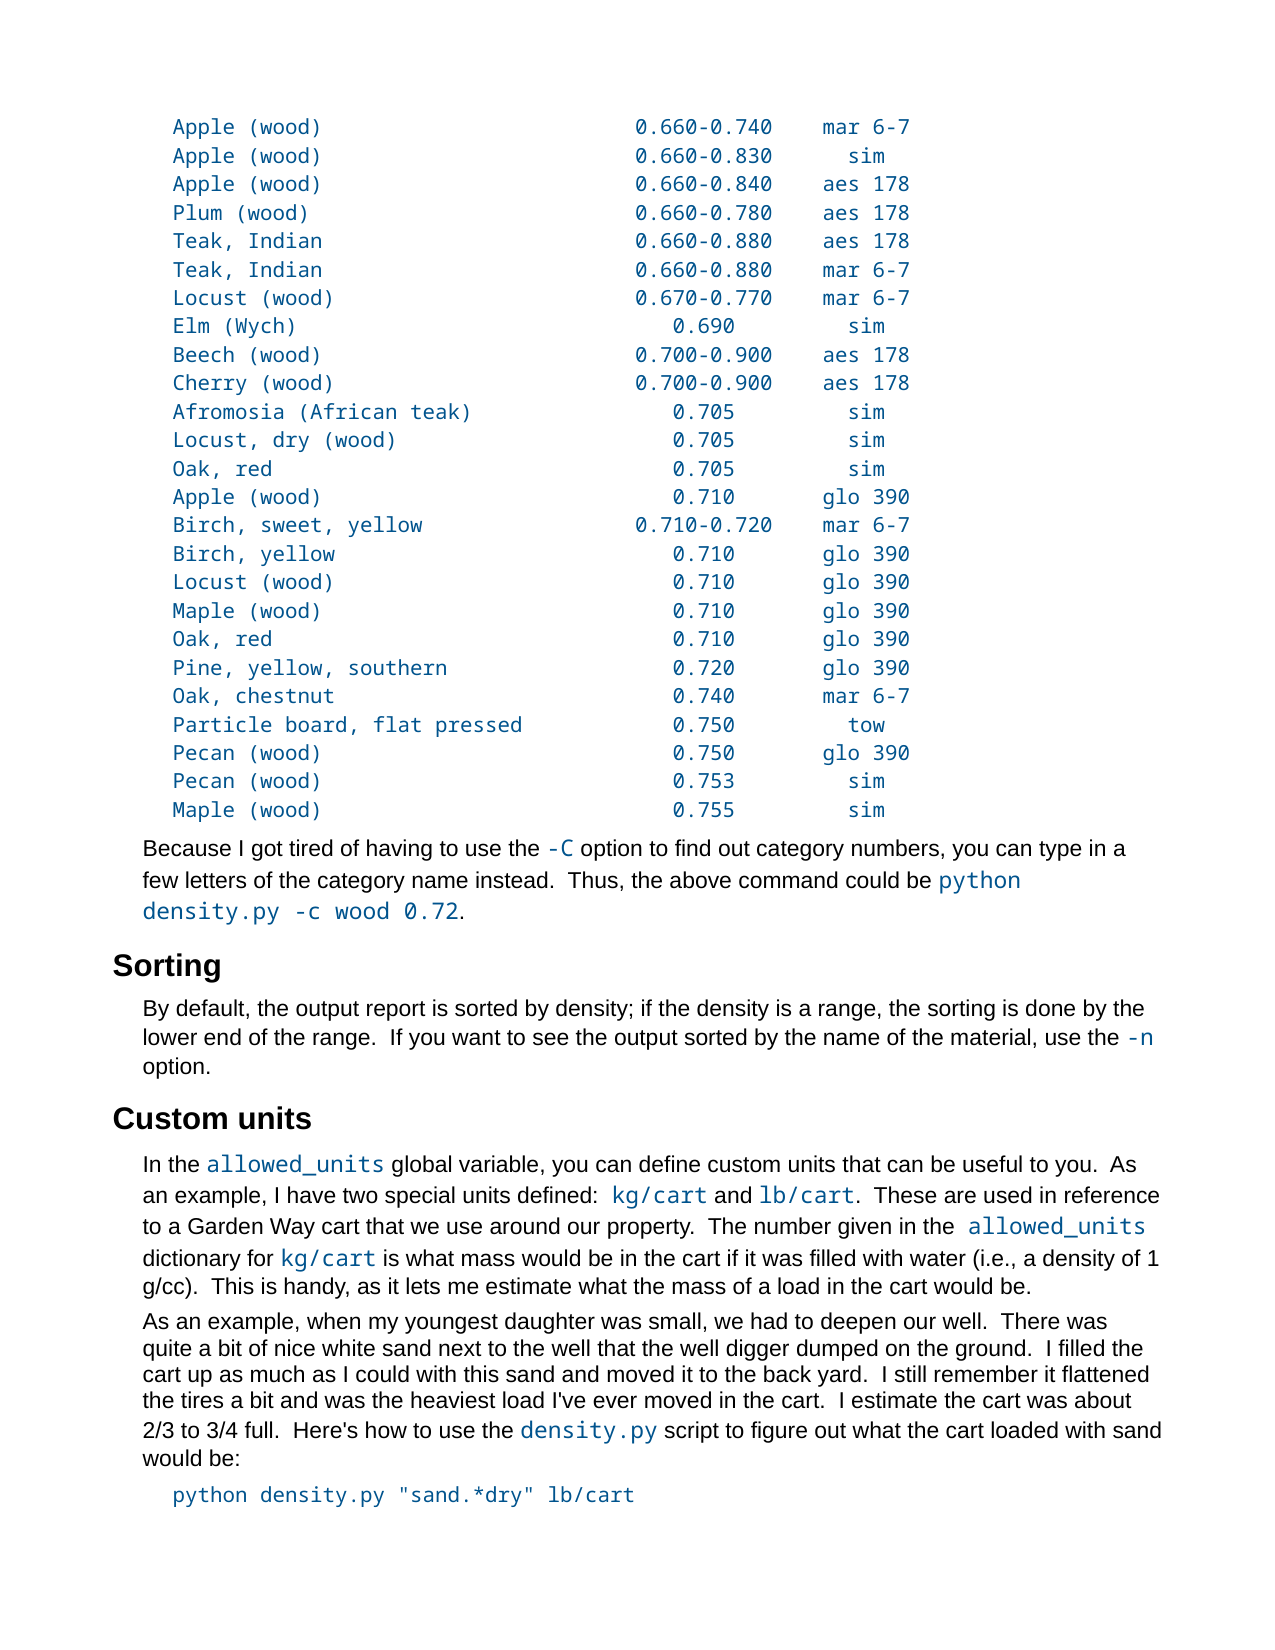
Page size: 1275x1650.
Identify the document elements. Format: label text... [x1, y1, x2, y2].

text Maple (wood) 0.710 glo 390 [172, 596, 1162, 624]
text Pecan (wood) 0.753 sim [172, 767, 1162, 795]
text Afromosia (African teak) 0.705 sim [172, 397, 1162, 425]
text python density.py "sand.*dry" lb/cart [172, 1480, 1162, 1508]
text Oak, chestnut 0.740 mar 6-7 [172, 681, 1162, 710]
text Beech (wood) 0.700-0.900 aes 178 [172, 340, 1162, 368]
text Apple (wood) 0.710 glo 390 [172, 482, 1162, 511]
text In the allowed_units global variable, you can define custom units that can be useful to you. As an example, I have two special units defined: kg/cart and lb/cart. These are used in reference to a Garden Way cart that we use around our property. The number given in the allowed_units dictionary for kg/cart is what mass would be in the cart if it was filled with water (i.e., a density of 1 g/cc). This is handy, as it lets me estimate what the mass of a load in the cart would be. [142, 1148, 1162, 1299]
text Locust (wood) 0.710 glo 390 [172, 567, 1162, 596]
text Apple (wood) 0.660-0.830 sim [172, 141, 1162, 169]
text Plum (wood) 0.660-0.780 aes 178 [172, 198, 1162, 226]
text Birch, yellow 0.710 glo 390 [172, 539, 1162, 567]
text Teak, Indian 0.660-0.880 aes 178 [172, 226, 1162, 255]
text Locust (wood) 0.670-0.770 mar 6-7 [172, 283, 1162, 312]
text Teak, Indian 0.660-0.880 mar 6-7 [172, 255, 1162, 283]
text Oak, red 0.705 sim [172, 454, 1162, 482]
text Locust, dry (wood) 0.705 sim [172, 425, 1162, 454]
text As an example, when my youngest daughter was small, we had to deepen our well. There was quite a bit of nice white sand next to the well that the well digger dumped on the ground. I filled the cart up as much as I could with this sand and moved it to the back yard. I still remember it flattened the tires a bit and was the heaviest load I've ever moved in the cart. I estimate the cart was about 2/3 to 3/4 full. Here's how to use the density.py script to figure out what the cart loaded with sand would be: [142, 1308, 1162, 1471]
text Maple (wood) 0.755 sim [172, 795, 1162, 823]
text Oak, red 0.710 glo 390 [172, 624, 1162, 653]
text Pine, yellow, southern 0.720 glo 390 [172, 653, 1162, 681]
text By default, the output report is sorted by density; if the density is a range, the sorting is done by the lower end of the range. If you want to see the output sorted by the name of the material, use the -n option. [142, 995, 1162, 1079]
text Particle board, flat pressed 0.750 tow [172, 710, 1162, 738]
text Elm (Wych) 0.690 sim [172, 312, 1162, 340]
text Pecan (wood) 0.750 glo 390 [172, 738, 1162, 767]
text Apple (wood) 0.660-0.840 aes 178 [172, 169, 1162, 198]
text Birch, sweet, yellow 0.710-0.720 mar 6-7 [172, 511, 1162, 539]
subtitle Custom units [112, 1100, 1162, 1136]
text Because I got tired of having to use the -C option to find out category numbers, you can type in a few letters of the category name instead. Thus, the above command could be python density.py -c wood 0.72. [142, 832, 1162, 926]
subtitle Sorting [112, 947, 1162, 983]
text Apple (wood) 0.660-0.740 mar 6-7 [172, 112, 1162, 141]
text Cherry (wood) 0.700-0.900 aes 178 [172, 368, 1162, 397]
